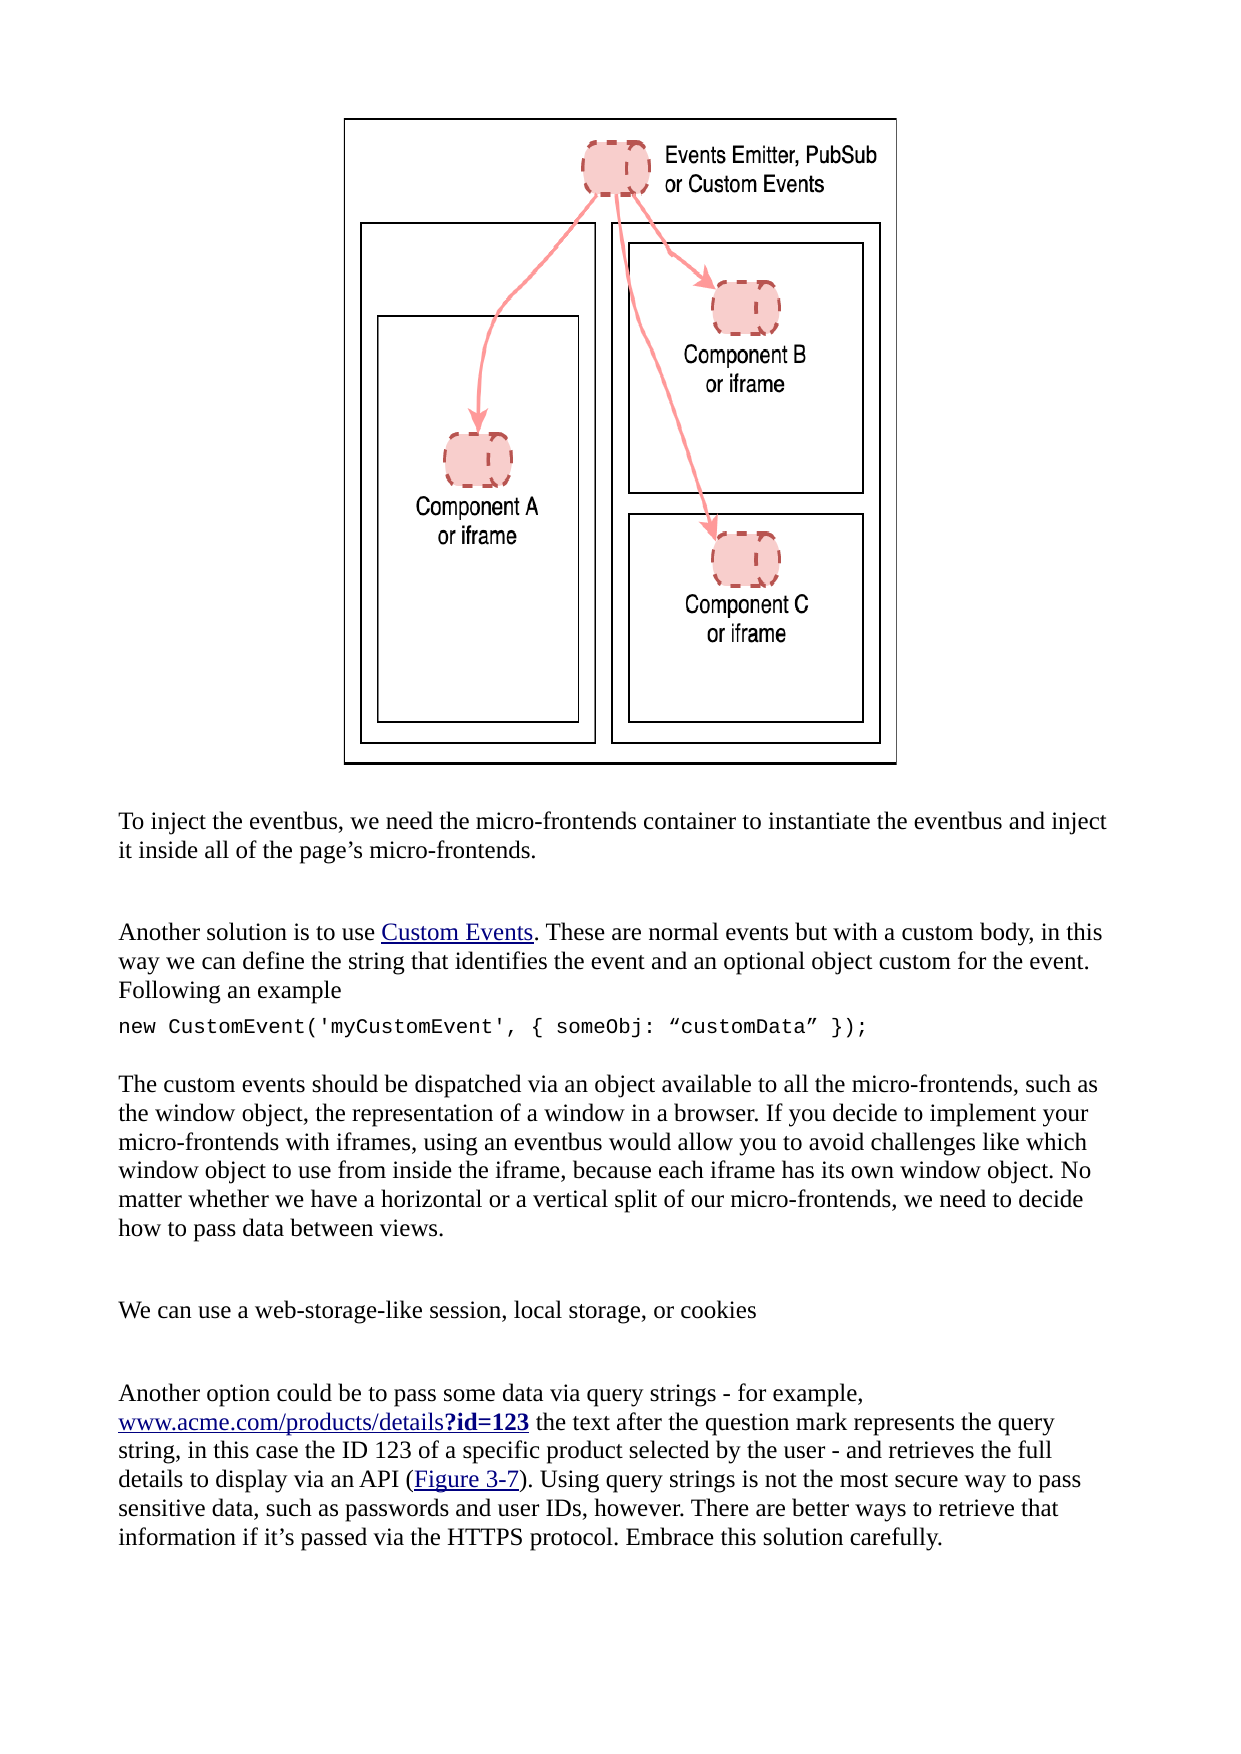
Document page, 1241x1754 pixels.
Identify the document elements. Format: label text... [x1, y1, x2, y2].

text The custom events should be dispatched via an object available to all the micro-frontends, such as the window object, the representation of a window in a browser. If you decide to implement your micro-frontends with iframes, using an eventbus would allow you to avoid challenges like which window object to use from inside the iframe, because each iframe has its own window object. No matter whether we have a horizontal or a vertical split of our micro-frontends, we need to decide how to pass data between views. [118, 1069, 1122, 1242]
picture [343, 118, 897, 765]
text To inject the eventbus, we need the micro-frontends container to instantiate the eventbus and inject it inside all of the page’s micro-frontends. [118, 806, 1122, 863]
text Another solution is to use Custom Events. These are normal events but with a custom body, in this way we can define the string that identifies the event and an optional object custom for the event. Following an example [118, 917, 1122, 1003]
text new CustomEvent('myCustomEvent', { someObj: “customData” }); [118, 1016, 1122, 1039]
text Another option could be to pass some data via query strings - for example, www.acme.com/products/details?id=123 the text after the question mark represents the query string, in this case the ID 123 of a specific product selected by the user - and retrieves the full details to display via an API (Figure 3-7). Using query strings is not the most secure way to pass sensitive data, such as passwords and user IDs, however. There are better ways to retrieve that information if it’s passed via the HTTPS protocol. Embrace this solution carefully. [118, 1378, 1122, 1550]
text We can use a web-storage-like session, local storage, or cookies [118, 1295, 1122, 1324]
